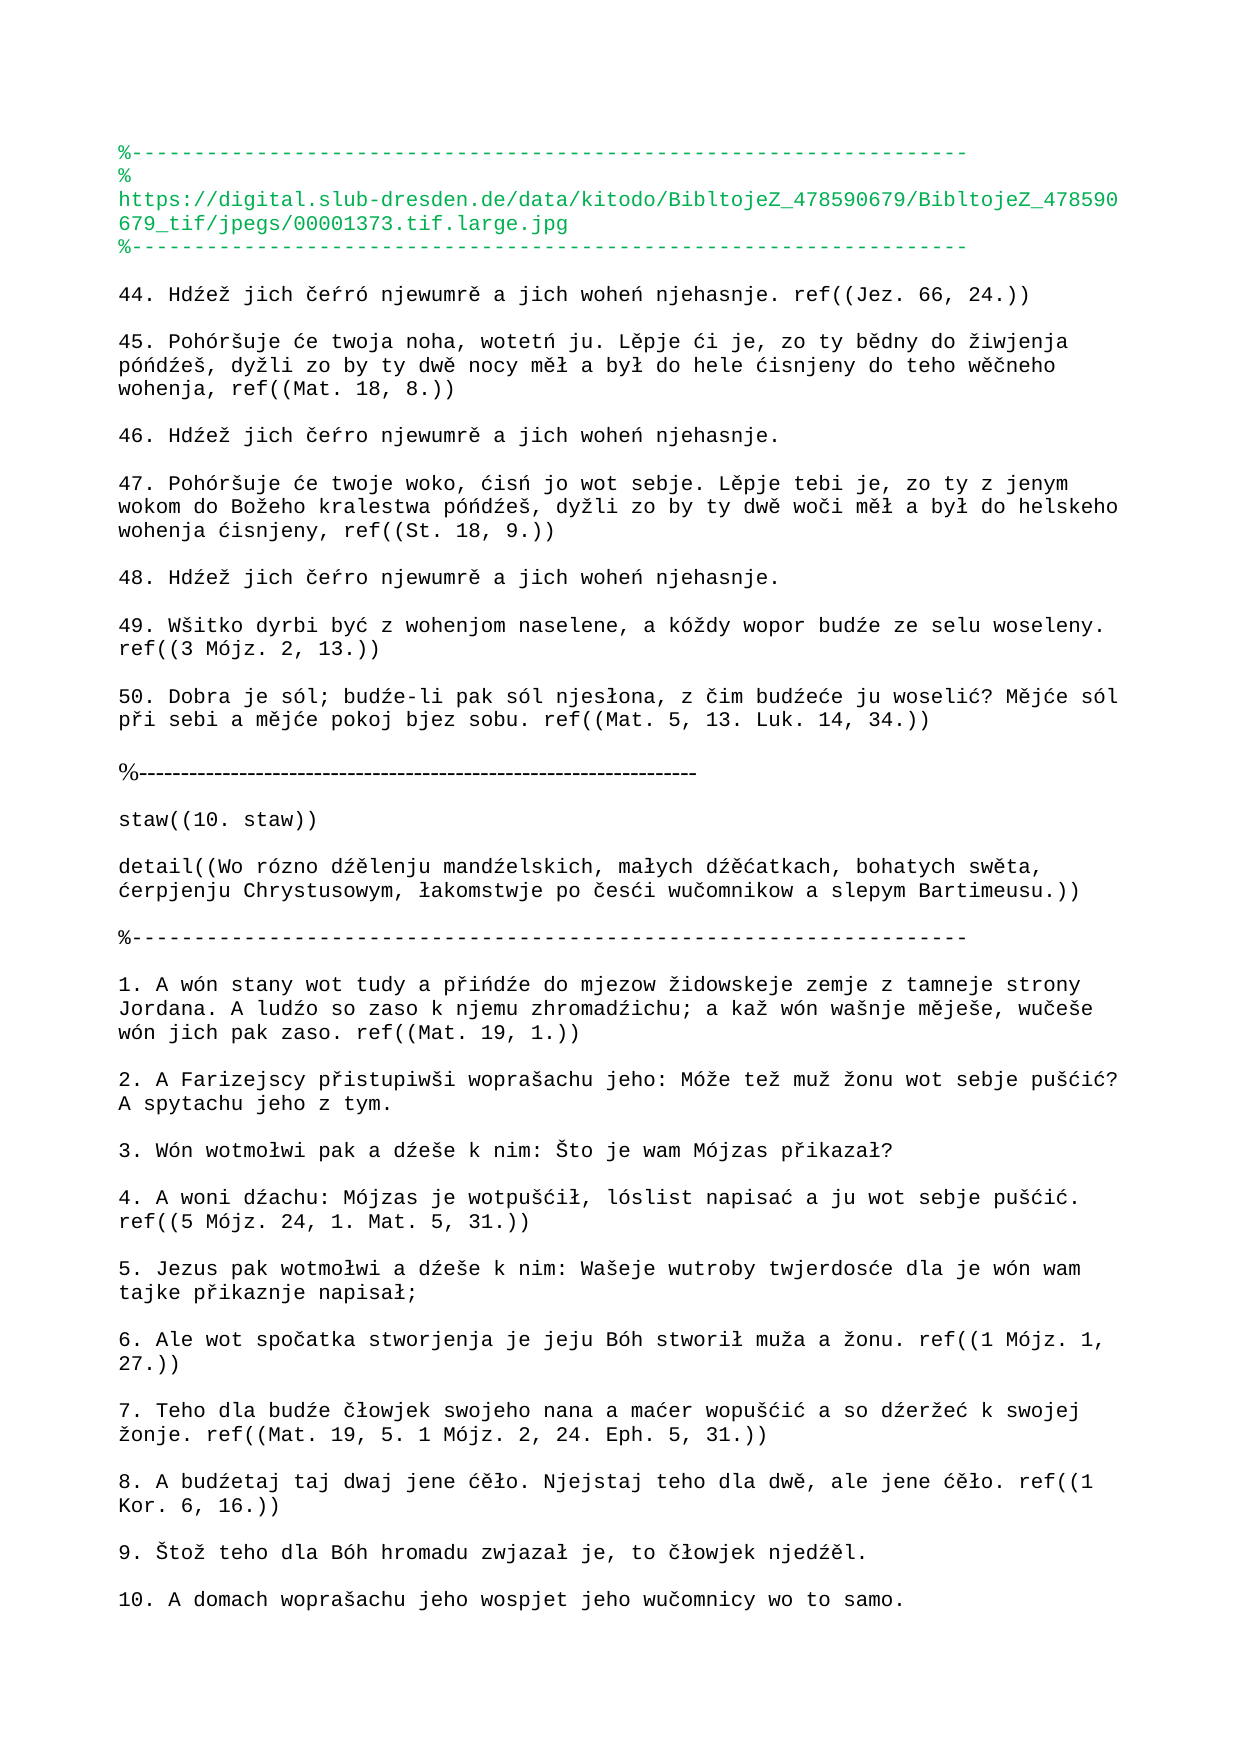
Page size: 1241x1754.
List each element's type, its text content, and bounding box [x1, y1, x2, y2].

text %------------------------------------------------------------------- [118, 927, 1122, 951]
text staw((10. staw)) [118, 809, 1122, 833]
text 44. Hdźež jich čeŕró njewumrě a jich woheń njehasnje. ref((Jez. 66, 24.)) [118, 284, 1122, 307]
text 3. Wón wotmołwi pak a dźeše k nim: Što je wam Mójzas přikazał? [118, 1140, 1122, 1164]
text 50. Dobra je sól; budźe-li pak sól njesłona, z čim budźeće ju woselić? Mějće sól při sebi a mějće pokoj bjez sobu. ref((Mat. 5, 13. Luk. 14, 34.)) [118, 686, 1122, 733]
text 1. A wón stany wot tudy a přińdźe do mjezow židowskeje zemje z tamneje strony Jordana. A ludźo so zaso k njemu zhromadźichu; a kaž wón wašnje měješe, wučeše wón jich pak zaso. ref((Mat. 19, 1.)) [118, 974, 1122, 1045]
text detail((Wo rózno dźělenju mandźelskich, małych dźěćatkach, bohatych swěta, ćerpjenju Chrystusowym, łakomstwje po česći wučomnikow a slepym Bartimeusu.)) [118, 856, 1122, 903]
text 9. Štož teho dla Bóh hromadu zwjazał je, to čłowjek njedźěl. [118, 1542, 1122, 1566]
text % https://digital.slub-dresden.de/data/kitodo/BibltojeZ_478590679/BibltojeZ_478590679_tif/jpegs/00001373.tif.large.jpg %------------------------------------------------------------------- [118, 165, 1122, 260]
text 49. Wšitko dyrbi być z wohenjom naselene, a kóždy wopor budźe ze selu woseleny. ref((3 Mójz. 2, 13.)) [118, 615, 1122, 662]
text %------------------------------------------------------------------- [118, 142, 1122, 165]
text 5. Jezus pak wotmołwi a dźeše k nim: Wašeje wutroby twjerdosće dla je wón wam tajke přikaznje napisał; [118, 1258, 1122, 1306]
text 2. A Farizejscy přistupiwši woprašachu jeho: Móže tež muž žonu wot sebje pušćić? A spytachu jeho z tym. [118, 1069, 1122, 1116]
text %------------------------------------------------------------------- [118, 757, 1122, 785]
text 46. Hdźež jich čeŕro njewumrě a jich woheń njehasnje. [118, 426, 1122, 449]
text 8. A budźetaj taj dwaj jene ćěło. Njejstaj teho dla dwě, ale jene ćěło. ref((1 Kor. 6, 16.)) [118, 1471, 1122, 1518]
text 4. A woni dźachu: Mójzas je wotpušćił, lóslist napisać a ju wot sebje pušćić. ref((5 Mójz. 24, 1. Mat. 5, 31.)) [118, 1187, 1122, 1234]
text 6. Ale wot spočatka stworjenja je jeju Bóh stworił muža a žonu. ref((1 Mójz. 1, 27.)) [118, 1329, 1122, 1376]
text 47. Pohóršuje će twoje woko, ćisń jo wot sebje. Lěpje tebi je, zo ty z jenym wokom do Božeho kralestwa póńdźeš, dyžli zo by ty dwě woči měł a był do helskeho wohenja ćisnjeny, ref((St. 18, 9.)) [118, 473, 1122, 544]
text 10. A domach woprašachu jeho wospjet jeho wučomnicy wo to samo. [118, 1589, 1122, 1613]
text 7. Teho dla budźe čłowjek swojeho nana a maćer wopušćić a so dźeržeć k swojej žonje. ref((Mat. 19, 5. 1 Mójz. 2, 24. Eph. 5, 31.)) [118, 1400, 1122, 1447]
text 48. Hdźež jich čeŕro njewumrě a jich woheń njehasnje. [118, 567, 1122, 591]
text 45. Pohóršuje će twoja noha, wotetń ju. Lěpje ći je, zo ty bědny do žiwjenja póńdźeš, dyžli zo by ty dwě nocy měł a był do hele ćisnjeny do teho wěčneho wohenja, ref((Mat. 18, 8.)) [118, 331, 1122, 402]
